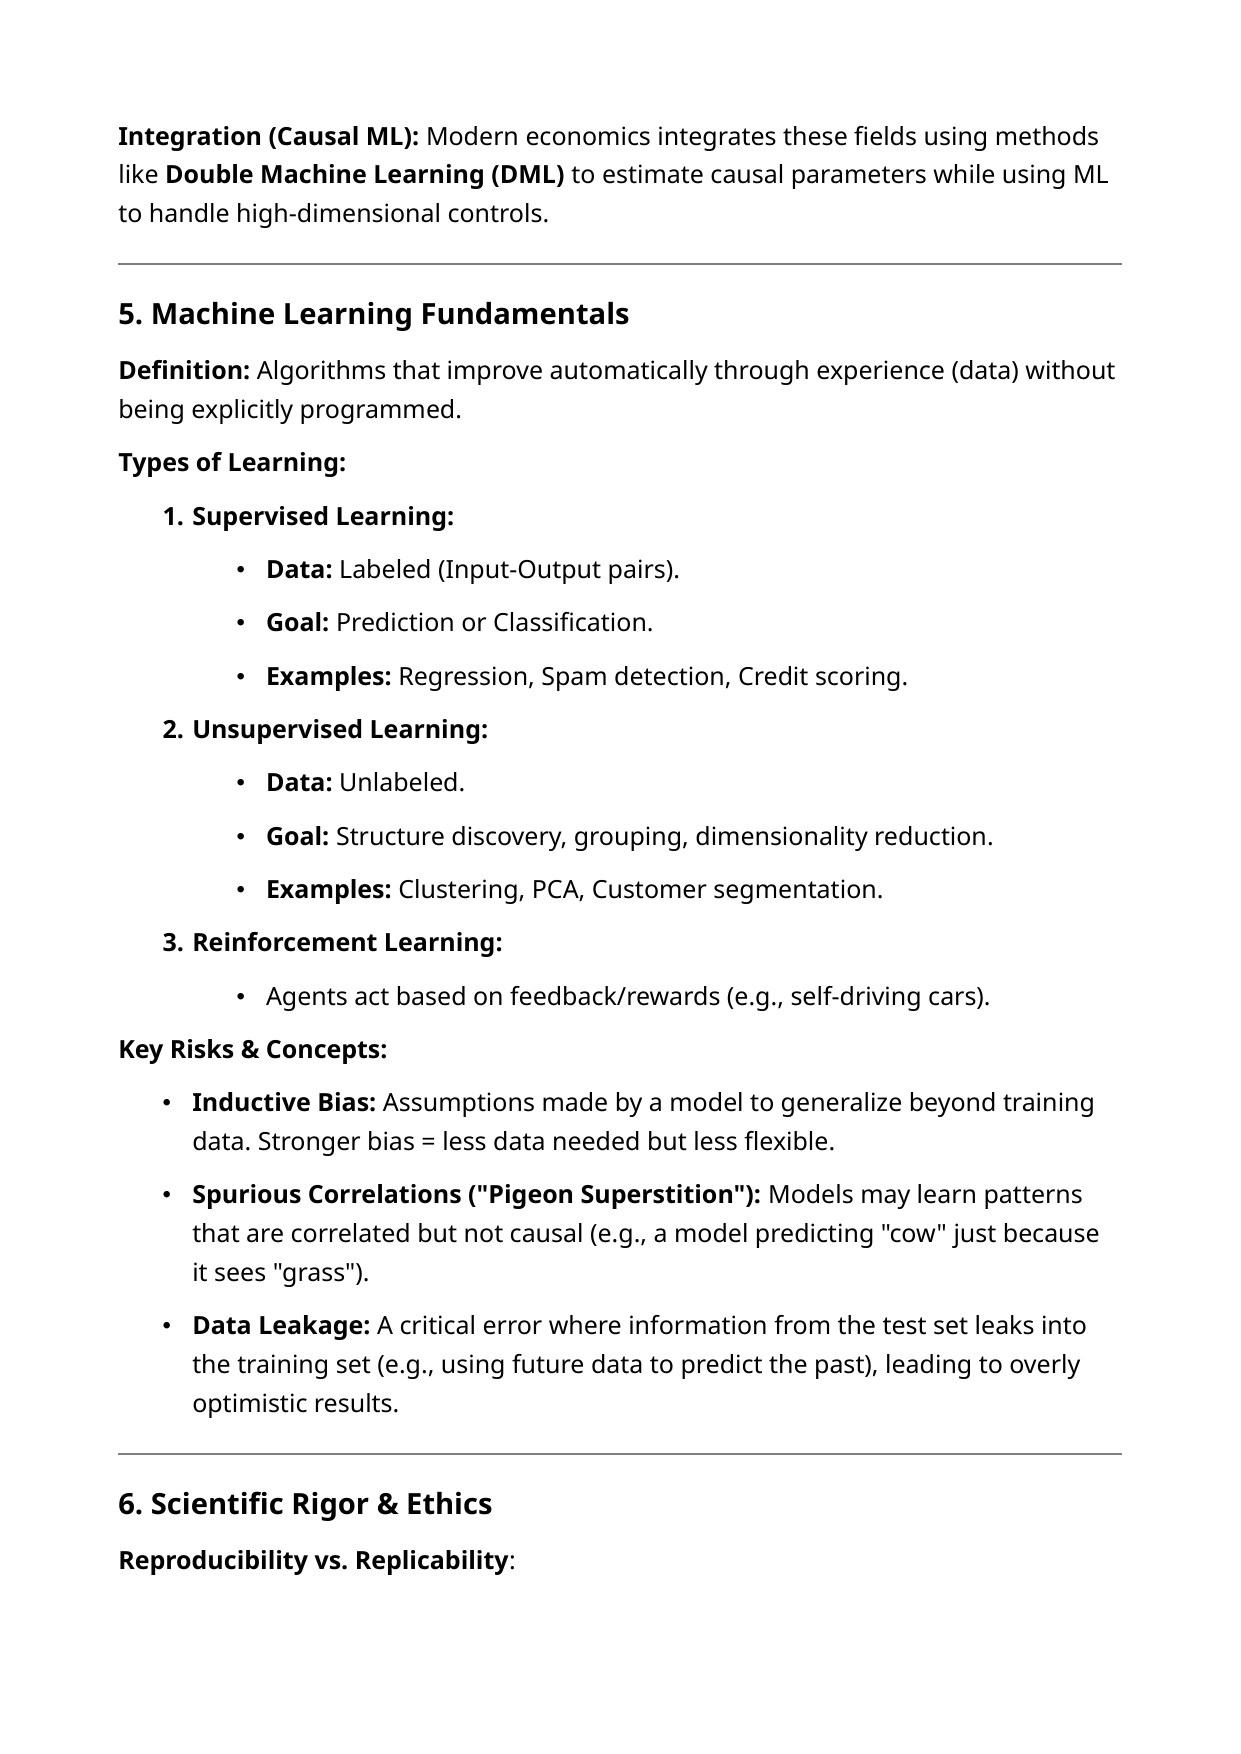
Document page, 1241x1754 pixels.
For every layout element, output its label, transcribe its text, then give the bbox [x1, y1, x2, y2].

list Data: Unlabeled. [236, 765, 1122, 799]
list Agents act based on feedback/rewards (e.g., self-driving cars). [236, 978, 1122, 1012]
list Data Leakage: A critical error where information from the test set leaks into the training set (e.g., using future data to predict the past), leading to overly optimistic results. [162, 1308, 1122, 1419]
list Reinforcement Learning: [162, 925, 1122, 959]
list Examples: Regression, Spam detection, Credit scoring. [236, 658, 1122, 692]
list Supervised Learning: [162, 498, 1122, 532]
text Reproducibility vs. Replicability: [118, 1543, 1122, 1577]
text Definition: Algorithms that improve automatically through experience (data) without being explicitly programmed. [118, 353, 1122, 426]
subtitle 6. Scientific Rigor & Ethics [118, 1483, 1122, 1523]
list Goal: Prediction or Classification. [236, 605, 1122, 639]
list Examples: Clustering, PCA, Customer segmentation. [236, 872, 1122, 906]
list Goal: Structure discovery, grouping, dimensionality reduction. [236, 818, 1122, 852]
list Inductive Bias: Assumptions made by a model to generalize beyond training data. Stronger bias = less data needed but less flexible. [162, 1085, 1122, 1158]
text Integration (Causal ML): Modern economics integrates these fields using methods like Double Machine Learning (DML) to estimate causal parameters while using ML to handle high-dimensional controls. [118, 118, 1122, 230]
list Data: Labeled (Input-Output pairs). [236, 552, 1122, 586]
subtitle 5. Machine Learning Fundamentals [118, 293, 1122, 333]
text Types of Learning: [118, 445, 1122, 479]
text Key Risks & Concepts: [118, 1032, 1122, 1066]
list Spurious Correlations ("Pigeon Superstition"): Models may learn patterns that are correlated but not causal (e.g., a model predicting "cow" just because it sees "grass"). [162, 1177, 1122, 1289]
list Unsupervised Learning: [162, 712, 1122, 746]
